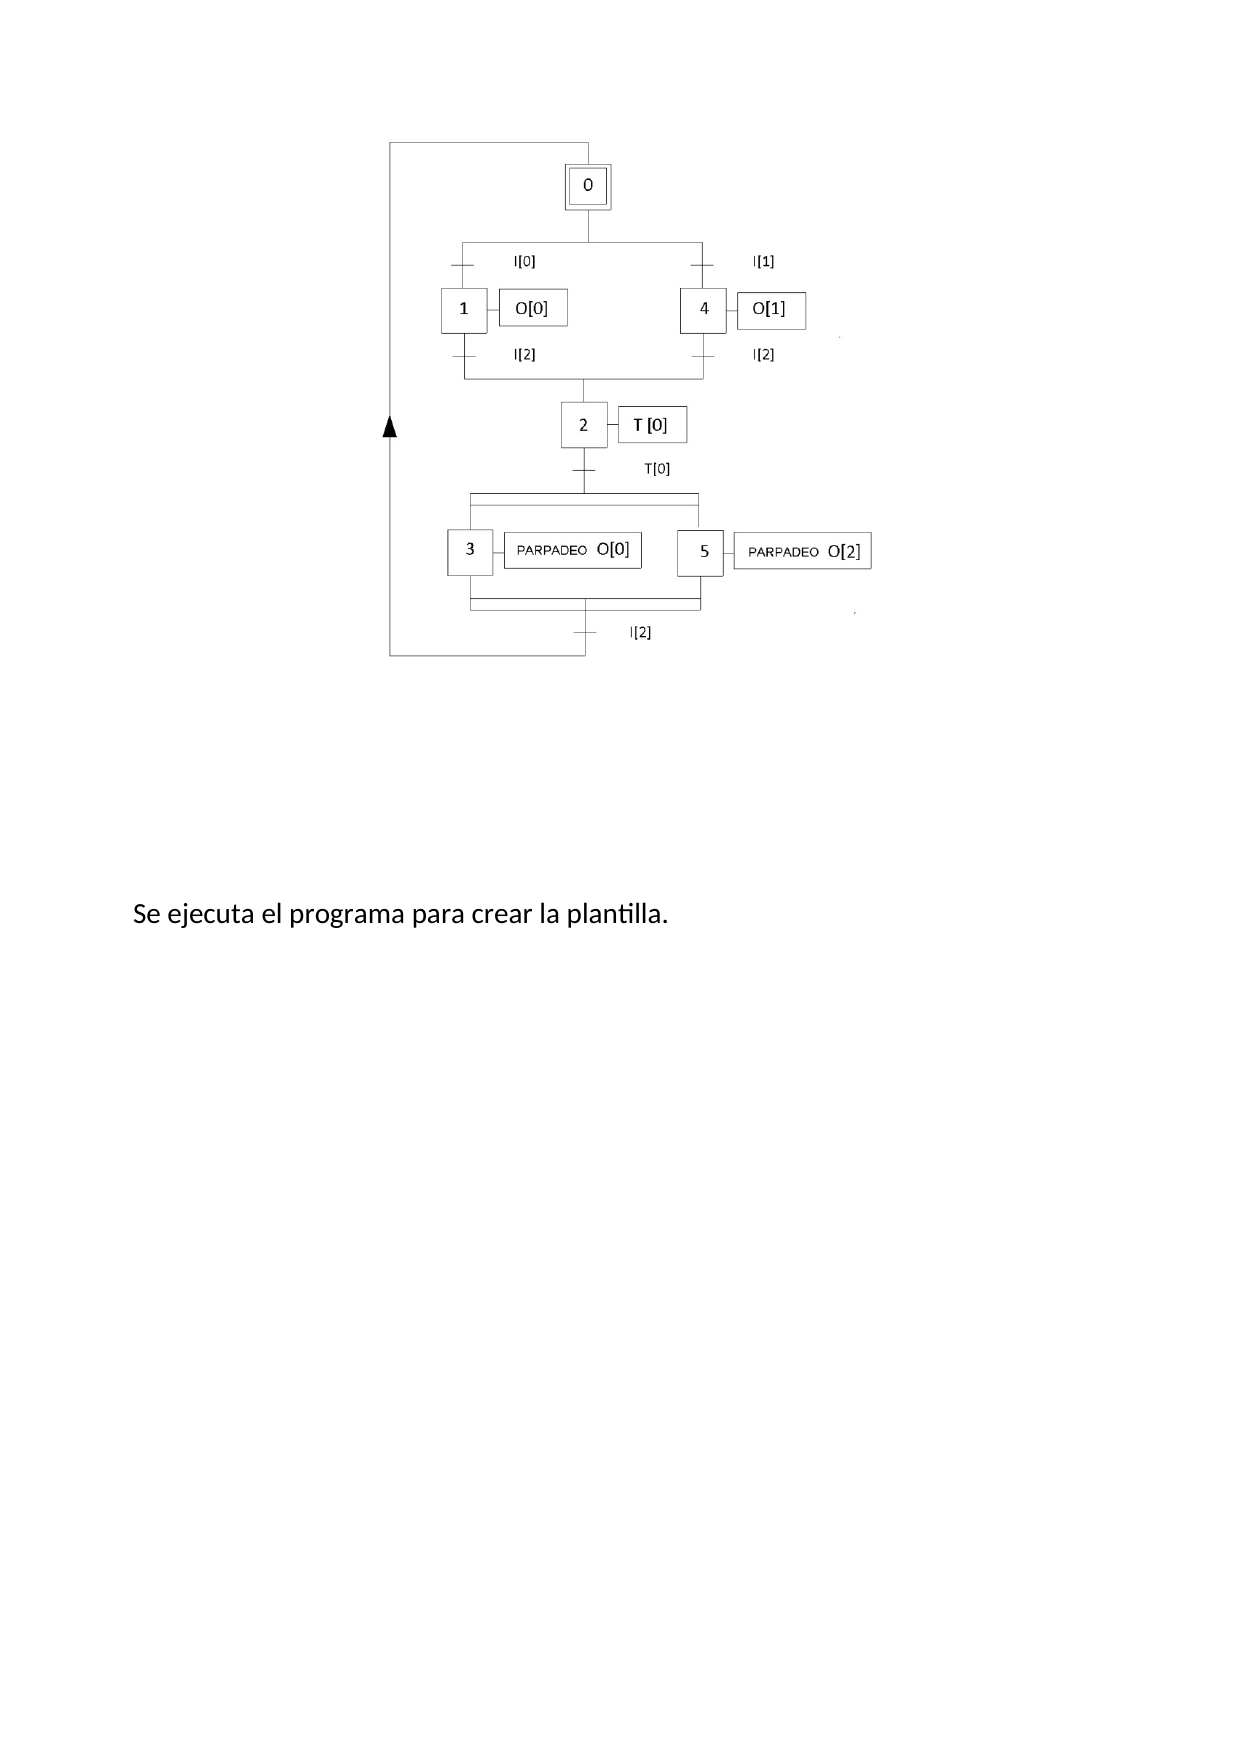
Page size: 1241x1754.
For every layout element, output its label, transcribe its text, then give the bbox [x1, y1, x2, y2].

text Se ejecuta el programa para crear la plantilla. [133, 896, 1122, 931]
